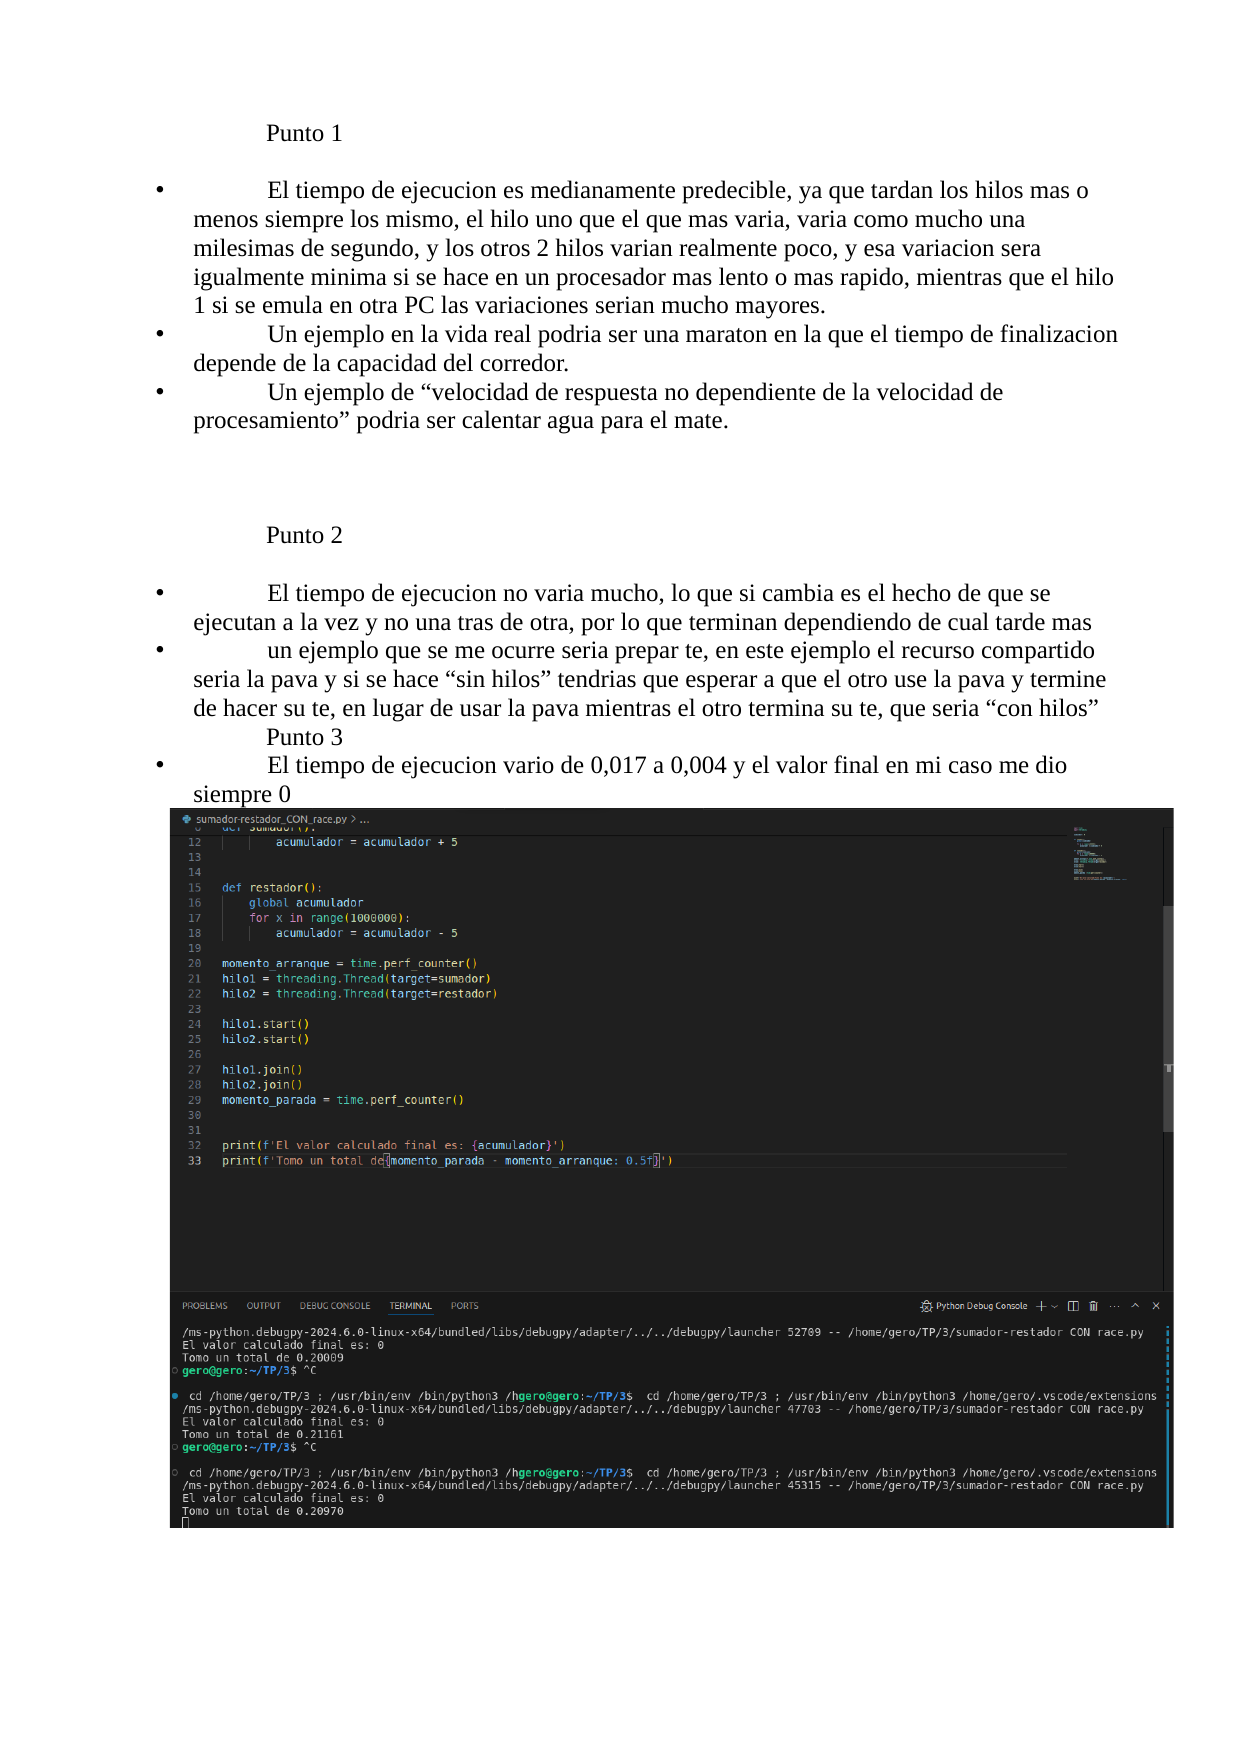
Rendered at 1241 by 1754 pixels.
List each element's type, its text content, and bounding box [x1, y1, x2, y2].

text Punto 1 [118, 118, 1122, 147]
list El tiempo de ejecucion no varia mucho, lo que si cambia es el hecho de que se ejecutan a la vez y no una tras de otra, por lo que terminan dependiendo de cual tarde mas [156, 578, 1122, 636]
text Punto 2 [118, 521, 1122, 549]
list un ejemplo que se me ocurre seria prepar te, en este ejemplo el recurso compartido seria la pava y si se hace “sin hilos” tendrias que esperar a que el otro use la pava y termine de hacer su te, en lugar de usar la pava mientras el otro termina su te, que seria “con hilos” [156, 636, 1122, 722]
text Punto 3 [118, 722, 1122, 751]
list Un ejemplo de “velocidad de respuesta no dependiente de la velocidad de procesamiento” podria ser calentar agua para el mate. [156, 377, 1122, 434]
picture [169, 808, 1174, 1528]
list El tiempo de ejecucion vario de 0,017 a 0,004 y el valor final en mi caso me dio siempre 0 [156, 751, 1122, 808]
list Un ejemplo en la vida real podria ser una maraton en la que el tiempo de finalizacion depende de la capacidad del corredor. [156, 319, 1122, 377]
list El tiempo de ejecucion es medianamente predecible, ya que tardan los hilos mas o menos siempre los mismo, el hilo uno que el que mas varia, varia como mucho una milesimas de segundo, y los otros 2 hilos varian realmente poco, y esa variacion sera igualmente minima si se hace en un procesador mas lento o mas rapido, mientras que el hilo 1 si se emula en otra PC las variaciones serian mucho mayores. [156, 176, 1122, 319]
